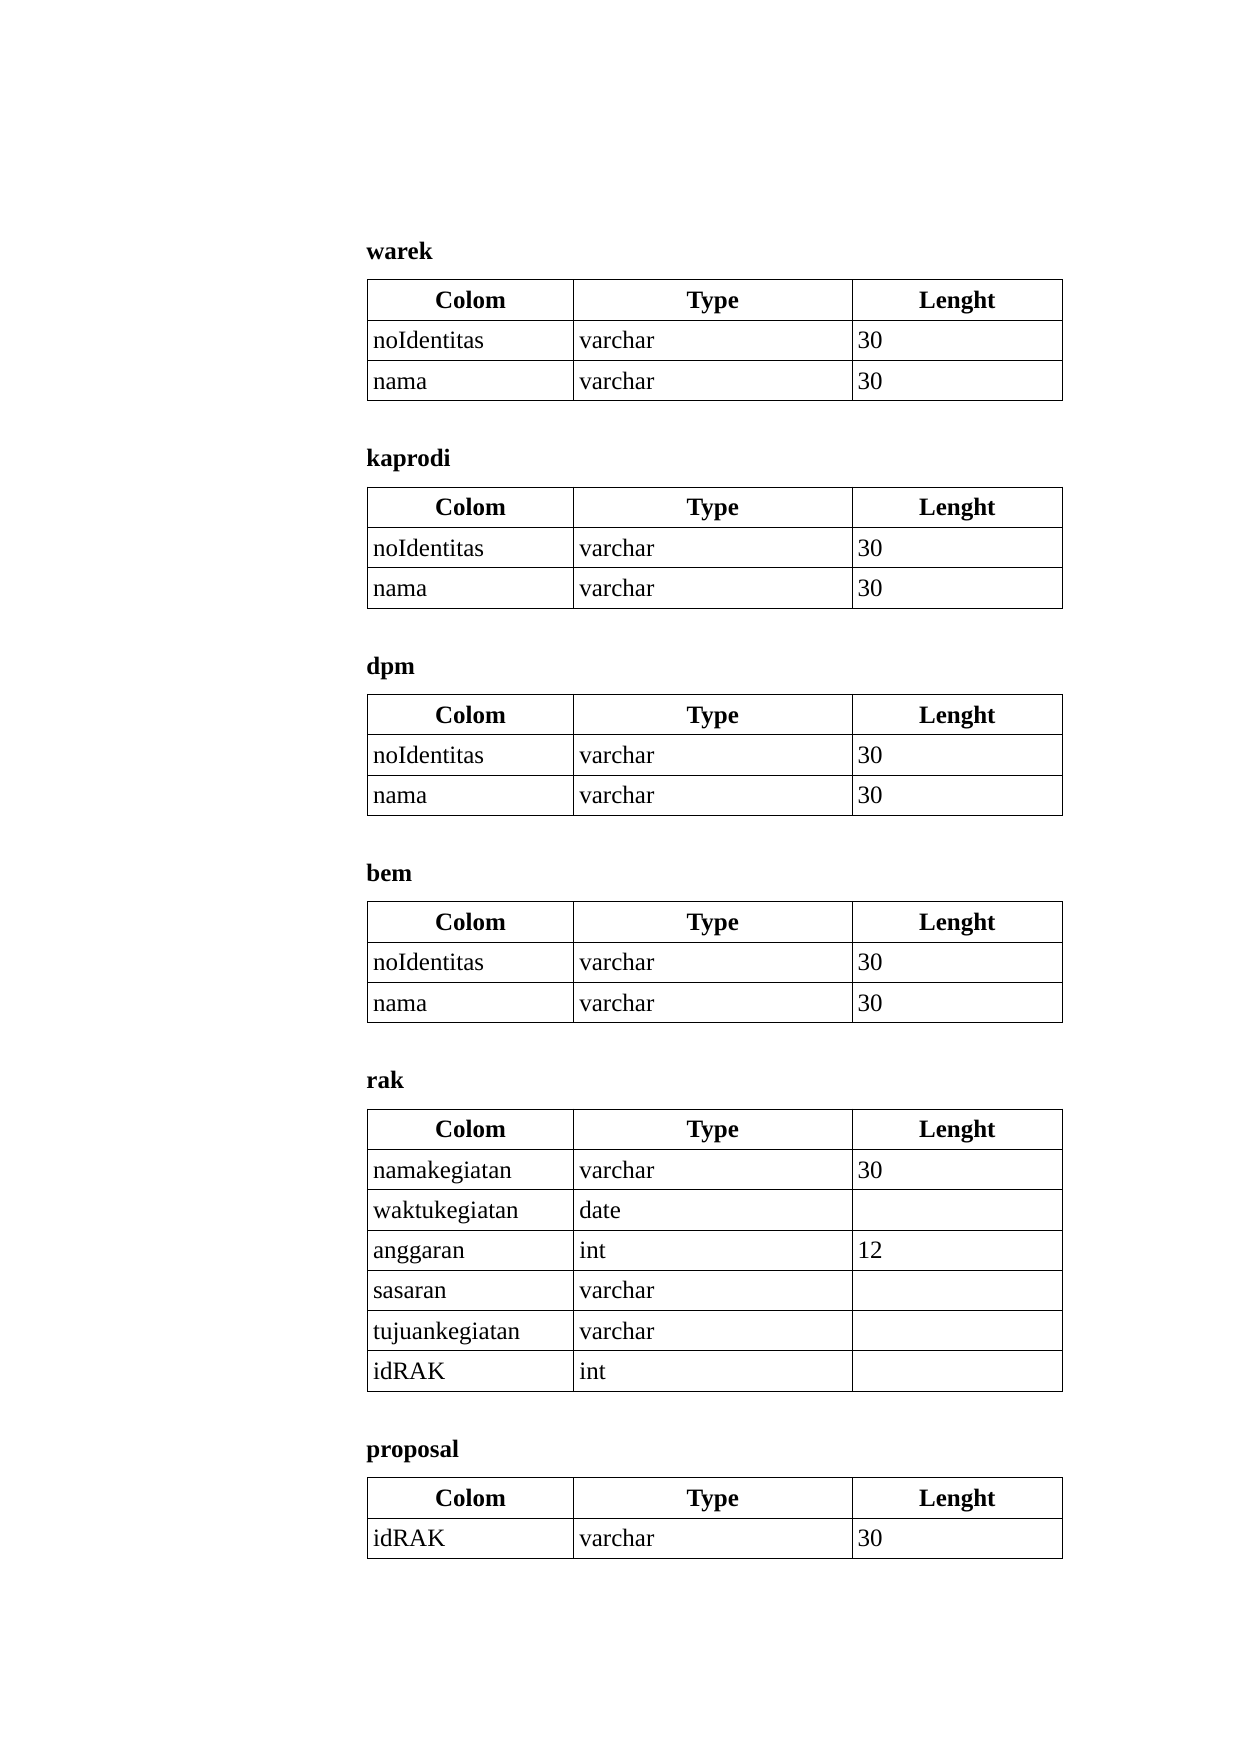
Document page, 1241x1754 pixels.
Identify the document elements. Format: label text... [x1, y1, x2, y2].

table_header Lenght [853, 488, 1062, 527]
table_cell [853, 1351, 1062, 1391]
table_header Lenght [853, 902, 1062, 942]
text kaprodi [366, 443, 1063, 472]
table_header Type [574, 1110, 852, 1149]
table_cell namakegiatan [368, 1150, 573, 1189]
table_cell nama [368, 776, 573, 815]
table_cell varchar [574, 1150, 852, 1189]
text warek [366, 236, 1063, 265]
table_cell nama [368, 361, 573, 400]
text bem [366, 858, 1063, 887]
table_cell 12 [853, 1231, 1062, 1270]
table_cell varchar [574, 528, 852, 567]
table_header Colom [368, 280, 573, 320]
table_header Type [574, 280, 852, 320]
table_cell nama [368, 568, 573, 608]
table_cell int [574, 1351, 852, 1391]
table_cell sasaran [368, 1271, 573, 1310]
table_cell varchar [574, 1271, 852, 1310]
table_header Type [574, 488, 852, 527]
table_header Lenght [853, 280, 1062, 320]
table_cell 30 [853, 735, 1062, 774]
table_cell noIdentitas [368, 735, 573, 774]
text proposal [366, 1434, 1063, 1463]
table_cell nama [368, 983, 573, 1022]
table_cell varchar [574, 321, 852, 360]
table_header Lenght [853, 695, 1062, 734]
table_cell varchar [574, 1519, 852, 1558]
table_cell idRAK [368, 1351, 573, 1391]
table_cell int [574, 1231, 852, 1270]
table_cell noIdentitas [368, 321, 573, 360]
table_cell 30 [853, 361, 1062, 400]
table_cell 30 [853, 528, 1062, 567]
table_cell [853, 1190, 1062, 1229]
table_cell varchar [574, 776, 852, 815]
table_header Colom [368, 695, 573, 734]
table_cell varchar [574, 983, 852, 1022]
table_cell varchar [574, 361, 852, 400]
table_cell noIdentitas [368, 943, 573, 982]
table_cell 30 [853, 983, 1062, 1022]
table_header Colom [368, 488, 573, 527]
table_cell [853, 1271, 1062, 1310]
table_cell 30 [853, 1519, 1062, 1558]
table_cell idRAK [368, 1519, 573, 1558]
text rak [366, 1065, 1063, 1094]
table_cell varchar [574, 735, 852, 774]
table_header Type [574, 902, 852, 942]
table_cell date [574, 1190, 852, 1229]
table_cell waktukegiatan [368, 1190, 573, 1229]
table_cell 30 [853, 943, 1062, 982]
table_cell [853, 1311, 1062, 1350]
table_header Colom [368, 902, 573, 942]
table_cell noIdentitas [368, 528, 573, 567]
table_header Lenght [853, 1110, 1062, 1149]
table_cell 30 [853, 321, 1062, 360]
text dpm [366, 651, 1063, 679]
table_header Type [574, 695, 852, 734]
table_cell anggaran [368, 1231, 573, 1270]
table_cell 30 [853, 1150, 1062, 1189]
table_header Lenght [853, 1478, 1062, 1517]
table_cell varchar [574, 1311, 852, 1350]
table_cell 30 [853, 776, 1062, 815]
table_cell 30 [853, 568, 1062, 608]
table_cell tujuankegiatan [368, 1311, 573, 1350]
table_header Colom [368, 1478, 573, 1517]
table_header Colom [368, 1110, 573, 1149]
table_cell varchar [574, 943, 852, 982]
table_header Type [574, 1478, 852, 1517]
table_cell varchar [574, 568, 852, 608]
